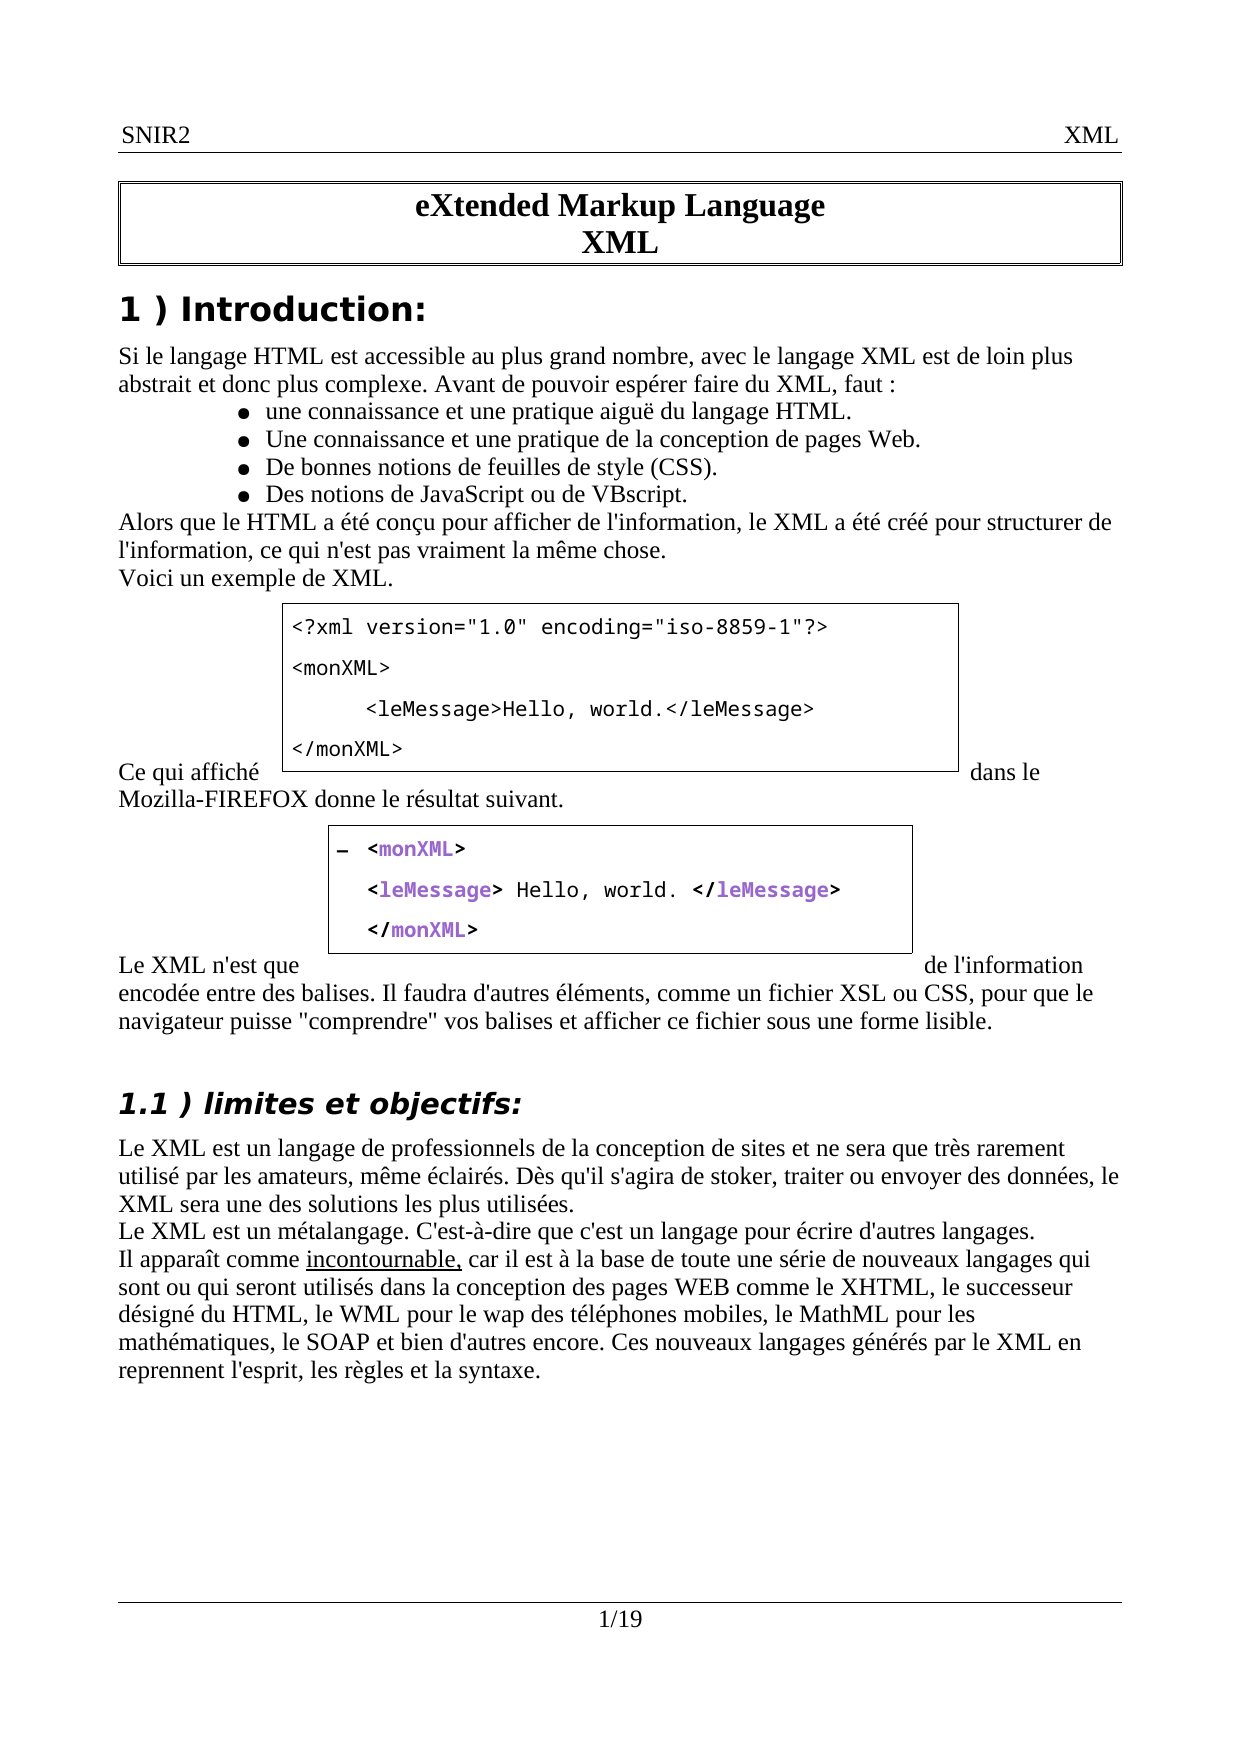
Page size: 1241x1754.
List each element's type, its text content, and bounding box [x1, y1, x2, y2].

subtitle limites et objectifs: [118, 1087, 1122, 1122]
text eXtended Markup Language [121, 184, 1120, 218]
list Une connaissance et une pratique de la conception de pages Web. [236, 425, 1122, 453]
list une connaissance et une pratique aiguë du langage HTML. [236, 397, 1122, 425]
text Le XML est un langage de professionnels de la conception de sites et ne sera que très rarement utilisé par les amateurs, même éclairés. Dès qu'il s'agira de stoker, traiter ou envoyer des données, le XML sera une des solutions les plus utilisées. [118, 1134, 1122, 1217]
list Des notions de JavaScript ou de VBscript. [236, 481, 1122, 508]
list De bonnes notions de feuilles de style (CSS). [236, 453, 1122, 481]
text Le XML n'est que de l'information encodée entre des balises. Il faudra d'autres éléments, comme un fichier XSL ou CSS, pour que le navigateur puisse "comprendre" vos balises et afficher ce fichier sous une forme lisible. [118, 952, 1122, 1035]
text Voici un exemple de XML. [118, 564, 1122, 591]
text Ce qui affiché dans le Mozilla-FIREFOX donne le résultat suivant. [118, 758, 1122, 813]
list <leMessage> Hello, world. </leMessage> [337, 875, 903, 903]
text XML [119, 218, 1122, 265]
text Il apparaît comme incontournable, car il est à la base de toute une série de nouveaux langages qui sont ou qui seront utilisés dans la conception des pages WEB comme le XHTML, le successeur désigné du HTML, le WML pour le wap des téléphones mobiles, le MathML pour les mathématiques, le SOAP et bien d'autres encore. Ces nouveaux langages générés par le XML en reprennent l'esprit, les règles et la syntaxe. [118, 1245, 1122, 1384]
text <monXML> [291, 653, 949, 681]
list </monXML> [337, 915, 903, 944]
text </monXML> [291, 734, 949, 763]
text Si le langage HTML est accessible au plus grand nombre, avec le langage XML est de loin plus abstrait et donc plus complexe. Avant de pouvoir espérer faire du XML, faut : [118, 342, 1122, 397]
list <monXML> [337, 834, 903, 862]
subtitle Introduction: [118, 291, 1122, 329]
text <?xml version="1.0" encoding="iso-8859-1"?> [291, 612, 949, 641]
text Le XML est un métalangage. C'est-à-dire que c'est un langage pour écrire d'autres langages. [118, 1217, 1122, 1245]
text <leMessage>Hello, world.</leMessage> [291, 694, 949, 722]
text Alors que le HTML a été conçu pour afficher de l'information, le XML a été créé pour structurer de l'information, ce qui n'est pas vraiment la même chose. [118, 508, 1122, 564]
